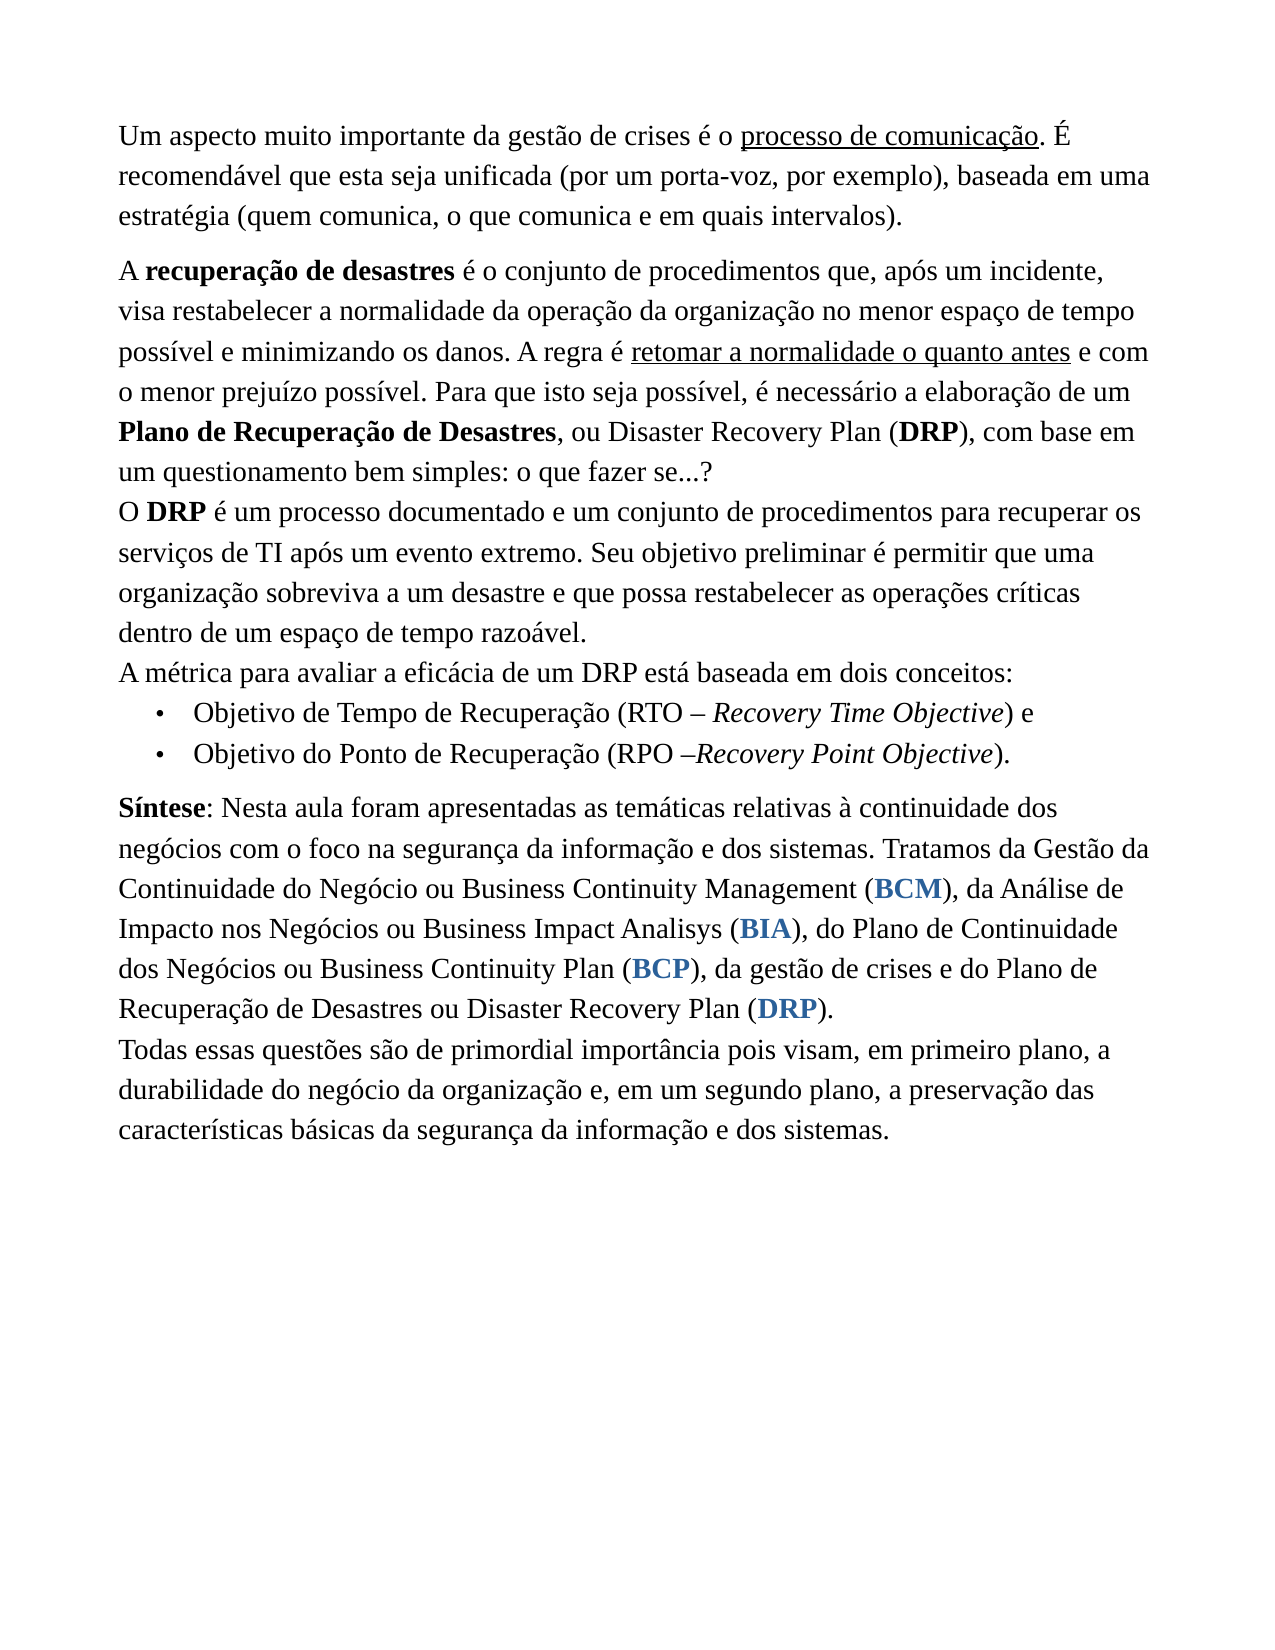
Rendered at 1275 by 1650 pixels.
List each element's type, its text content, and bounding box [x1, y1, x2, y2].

text A recuperação de desastres é o conjunto de procedimentos que, após um incidente, visa restabelecer a normalidade da operação da organização no menor espaço de tempo possível e minimizando os danos. A regra é retomar a normalidade o quanto antes e com o menor prejuízo possível. Para que isto seja possível, é necessário a elaboração de um Plano de Recuperação de Desastres, ou Disaster Recovery Plan (DRP), com base em um questionamento bem simples: o que fazer se...? O DRP é um processo documentado e um conjunto de procedimentos para recuperar os serviços de TI após um evento extremo. Seu objetivo preliminar é permitir que uma organização sobreviva a um desastre e que possa restabelecer as operações críticas dentro de um espaço de tempo razoável. A métrica para avaliar a eficácia de um DRP está baseada em dois conceitos: [118, 253, 1157, 689]
list Objetivo do Ponto de Recuperação (RPO –Recovery Point Objective). [156, 736, 1157, 769]
list Objetivo de Tempo de Recuperação (RTO – Recovery Time Objective) e [156, 696, 1157, 729]
text Um aspecto muito importante da gestão de crises é o processo de comunicação. É recomendável que esta seja unificada (por um porta-voz, por exemplo), baseada em uma estratégia (quem comunica, o que comunica e em quais intervalos). [118, 118, 1157, 232]
text Síntese: Nesta aula foram apresentadas as temáticas relativas à continuidade dos negócios com o foco na segurança da informação e dos sistemas. Tratamos da Gestão da Continuidade do Negócio ou Business Continuity Management (BCM), da Análise de Impacto nos Negócios ou Business Impact Analisys (BIA), do Plano de Continuidade dos Negócios ou Business Continuity Plan (BCP), da gestão de crises e do Plano de Recuperação de Desastres ou Disaster Recovery Plan (DRP). Todas essas questões são de primordial importância pois visam, em primeiro plano, a durabilidade do negócio da organização e, em um segundo plano, a preservação das características básicas da segurança da informação e dos sistemas. [118, 791, 1157, 1146]
